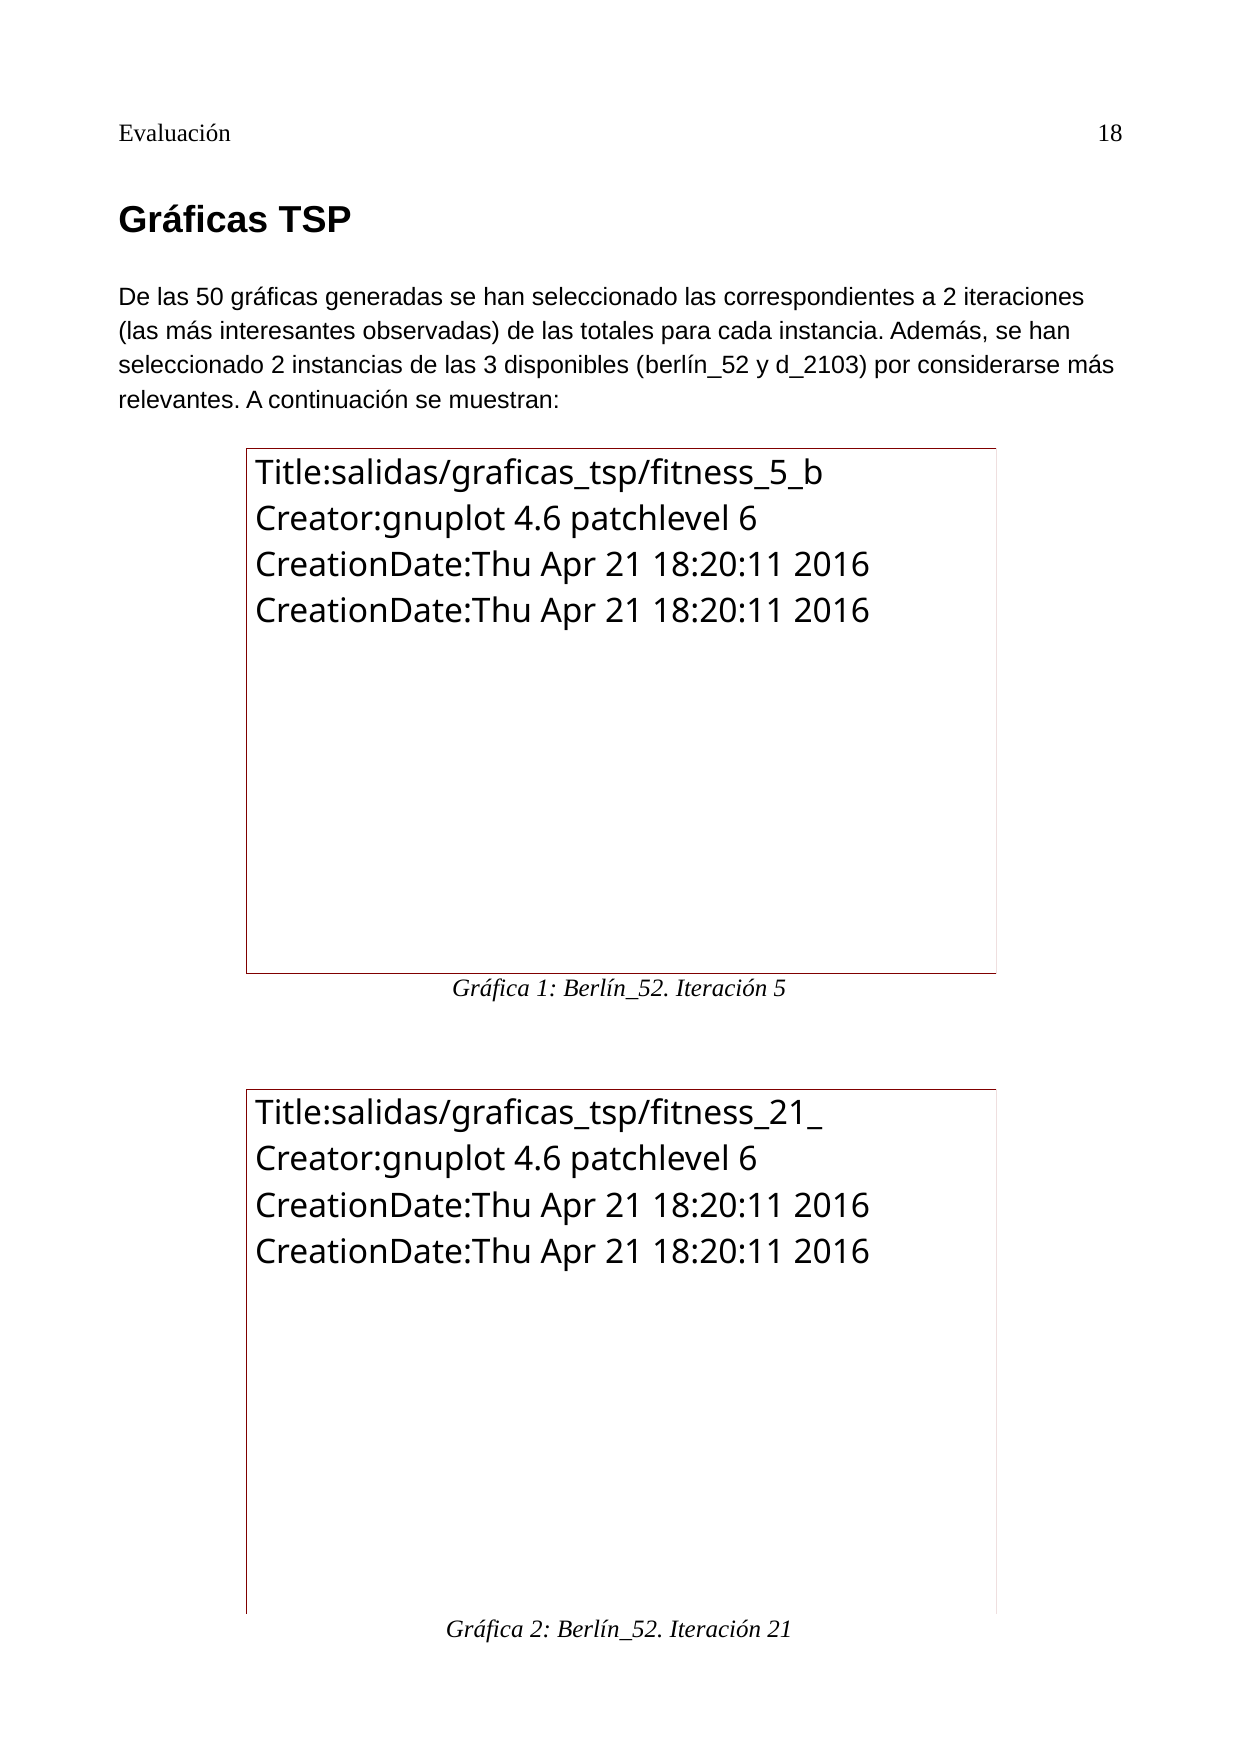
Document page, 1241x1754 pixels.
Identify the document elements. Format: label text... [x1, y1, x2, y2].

text Gráfica 1: Berlín_52. Iteración 5 [244, 446, 996, 1002]
subtitle Gráficas TSP [118, 197, 1122, 240]
text De las 50 gráficas generadas se han seleccionado las correspondientes a 2 iteraciones (las más interesantes observadas) de las totales para cada instancia. Además, se han seleccionado 2 instancias de las 3 disponibles (berlín_52 y d_2103) por considerarse más relevantes. A continuación se muestran: [118, 281, 1122, 414]
text Gráfica 2: Berlín_52. Iteración 21 [244, 1087, 996, 1643]
